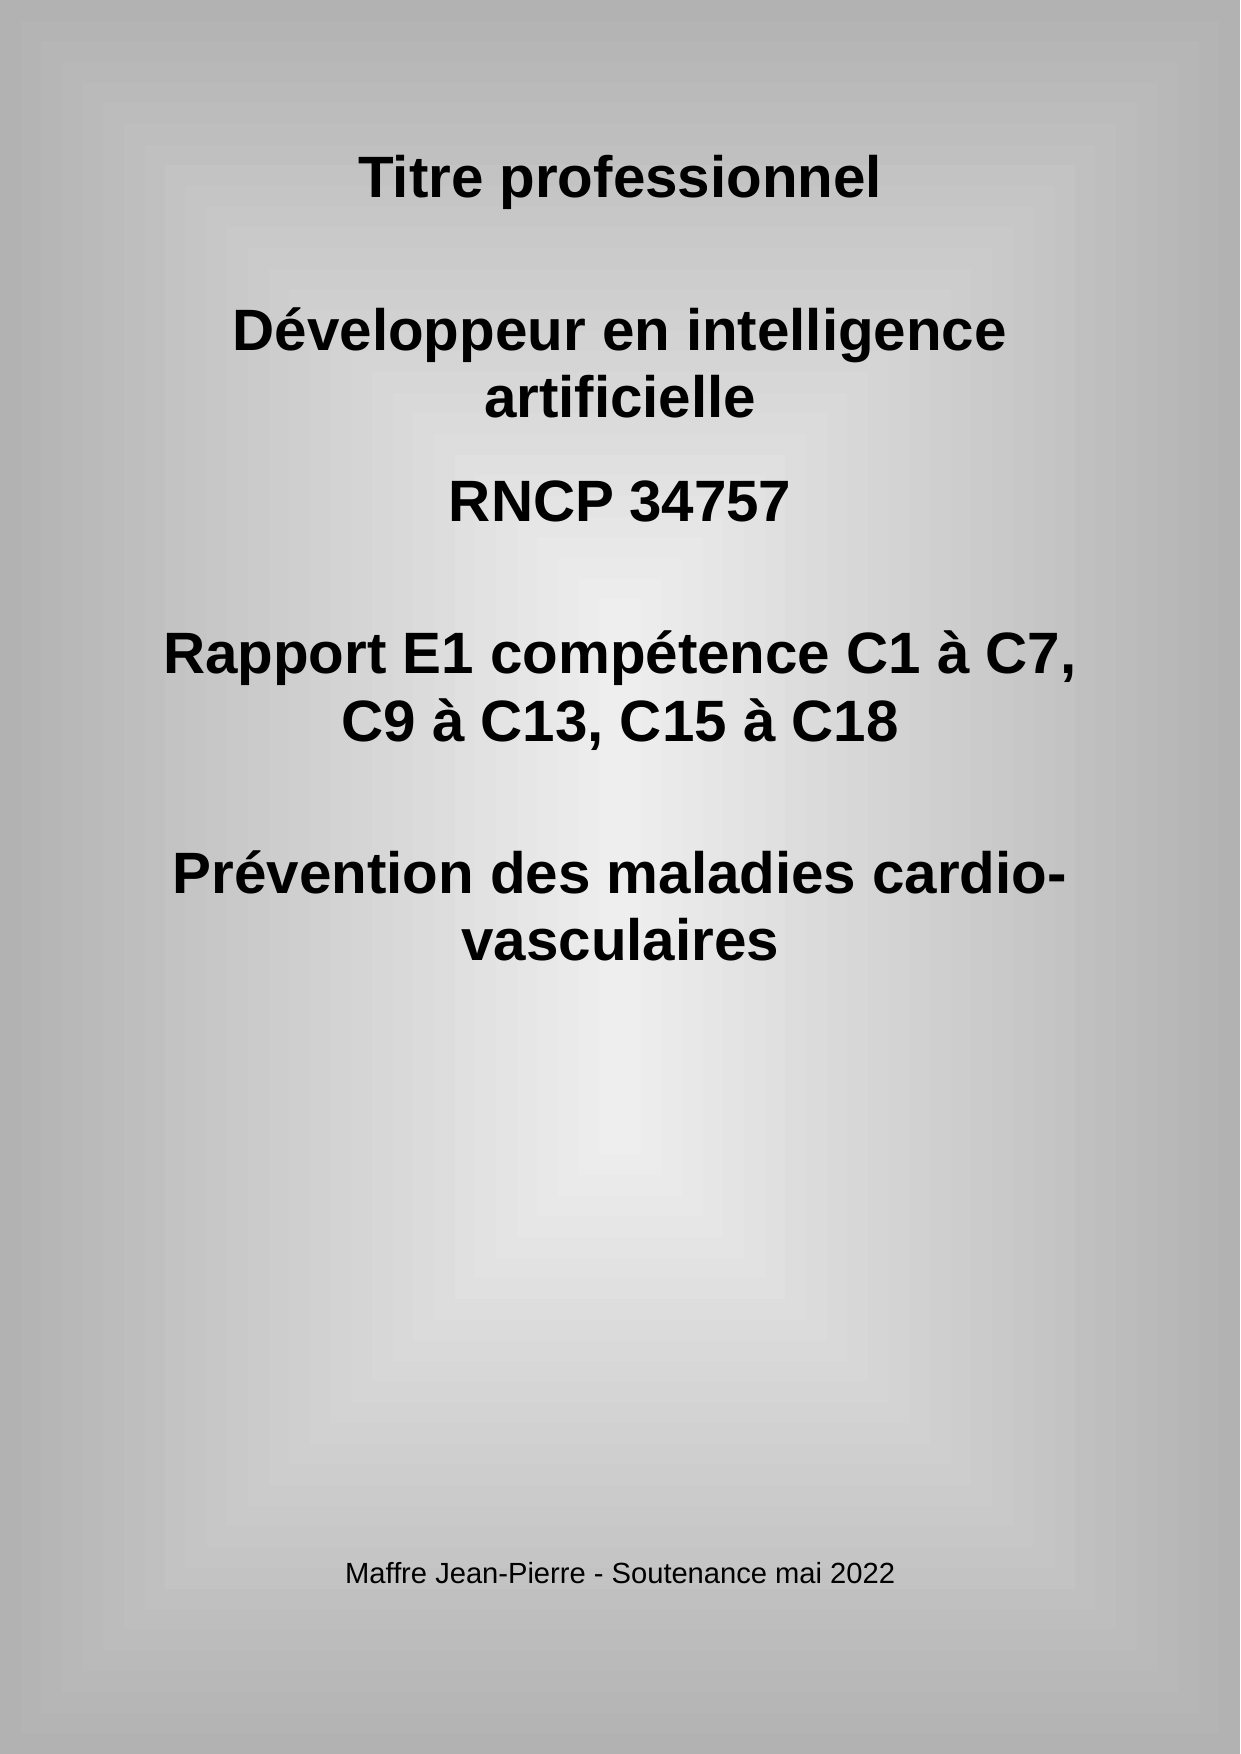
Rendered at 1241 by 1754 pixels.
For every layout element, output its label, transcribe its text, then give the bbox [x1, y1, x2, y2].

title Développeur en intelligence artificielle [118, 295, 1122, 429]
title Titre professionnel [118, 143, 1122, 210]
title RNCP 34757 [118, 467, 1122, 534]
title Prévention des maladies cardio-vasculaires [118, 838, 1122, 973]
subtitle Maffre Jean-Pierre - Soutenance mai 2022 [118, 1556, 1122, 1590]
title Rapport E1 compétence C1 à C7, C9 à C13, C15 à C18 [118, 619, 1122, 753]
